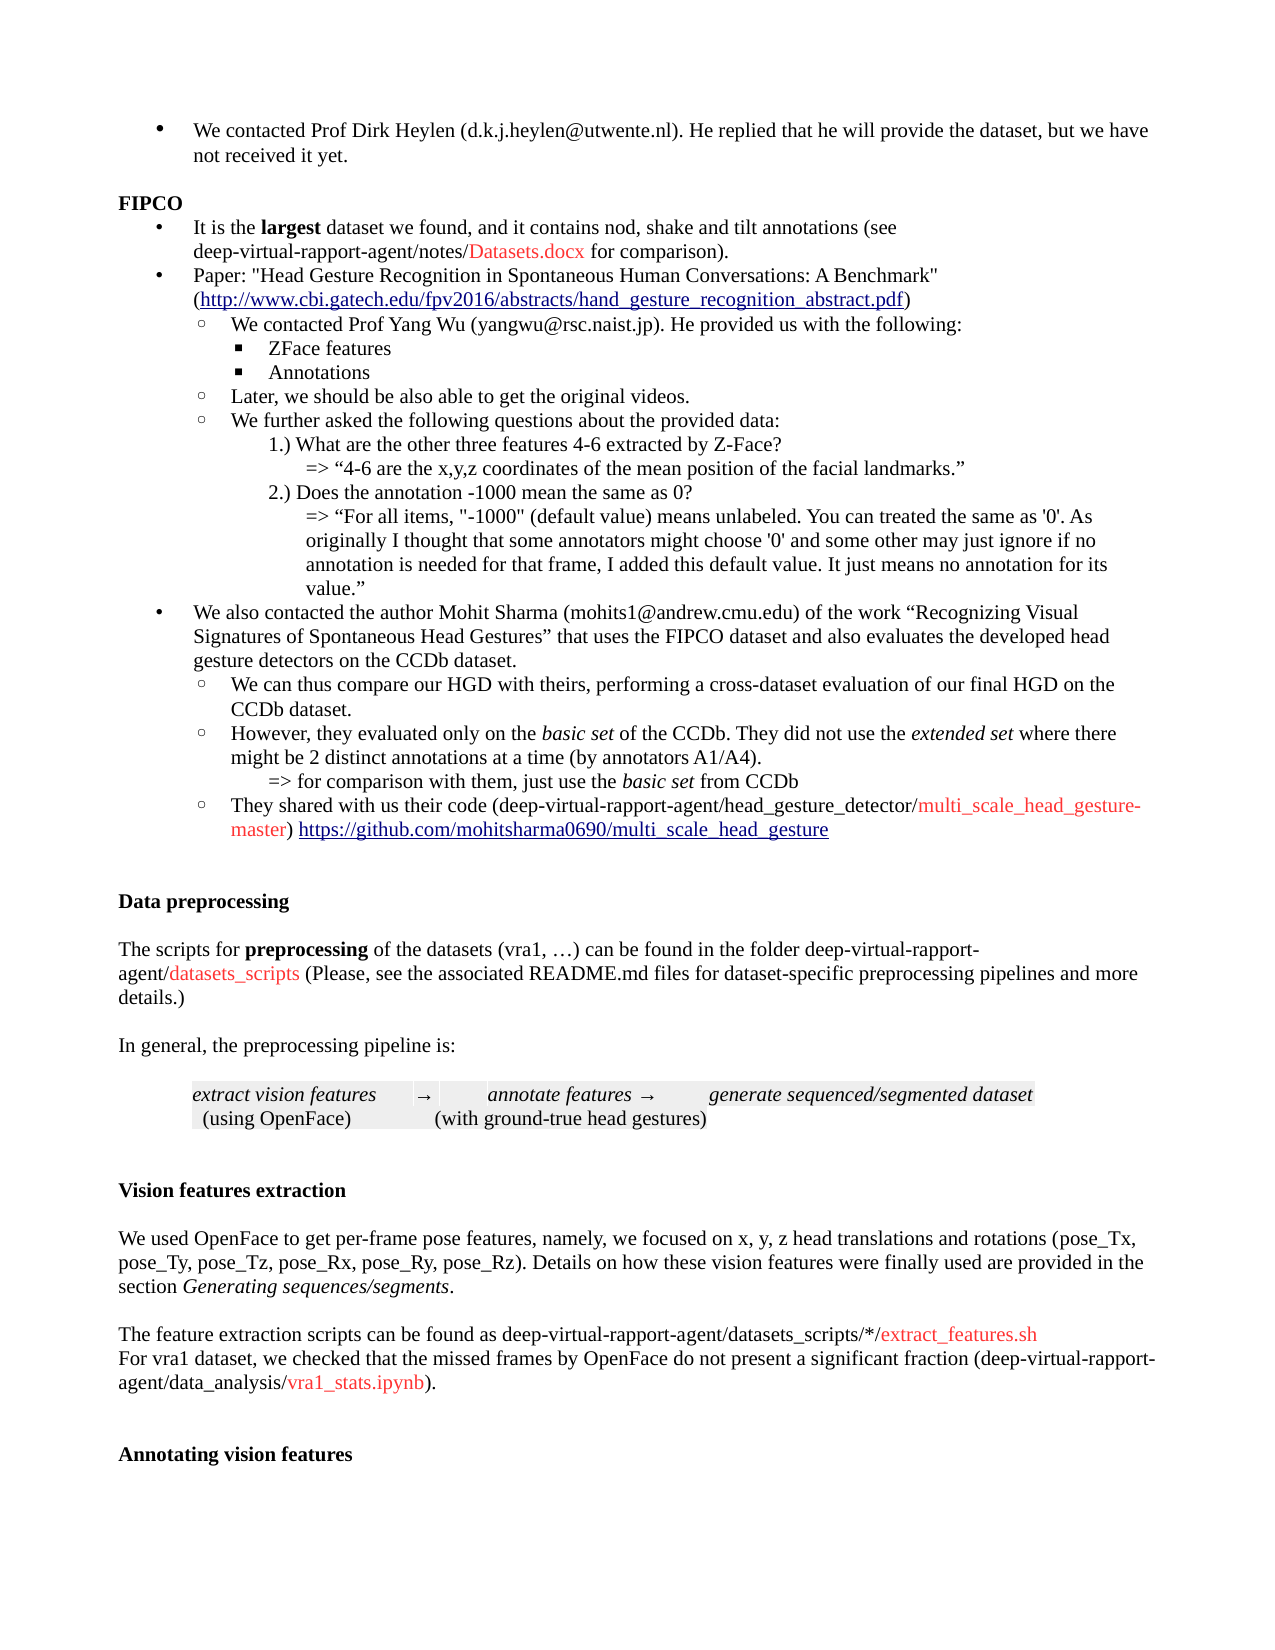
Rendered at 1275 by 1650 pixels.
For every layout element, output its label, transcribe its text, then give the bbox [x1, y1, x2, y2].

text Annotating vision features [118, 1442, 1157, 1466]
text For vra1 dataset, we checked that the missed frames by OpenFace do not present a significant fraction (deep-virtual-rapport-agent/data_analysis/vra1_stats.ipynb). [118, 1346, 1157, 1394]
list We contacted Prof Dirk Heylen (d.k.j.heylen@utwente.nl). He replied that he will provide the dataset, but we have not received it yet. [156, 118, 1157, 167]
text Data preprocessing [118, 889, 1157, 913]
list => “For all items, "-1000" (default value) means unlabeled. You can treated the same as '0'. As originally I thought that some annotators might choose '0' and some other may just ignore if no annotation is needed for that frame, I added this default value. It just means no annotation for its value.” [268, 504, 1157, 600]
list Later, we should be also able to get the original videos. [193, 384, 1157, 408]
text We used OpenFace to get per-frame pose features, namely, we focused on x, y, z head translations and rotations (pose_Tx, pose_Ty, pose_Tz, pose_Rx, pose_Ry, pose_Rz). Details on how these vision features were finally used are provided in the section Generating sequences/segments. [118, 1226, 1157, 1298]
text In general, the preprocessing pipeline is: [118, 1033, 1157, 1057]
text FIPCO [118, 191, 1157, 215]
list We contacted Prof Yang Wu (yangwu@rsc.naist.jp). He provided us with the following: [193, 311, 1157, 336]
list => “4-6 are the x,y,z coordinates of the mean position of the facial landmarks.” [268, 456, 1157, 480]
list Paper: "Head Gesture Recognition in Spontaneous Human Conversations: A Benchmark" (http://www.cbi.gatech.edu/fpv2016/abstracts/hand_gesture_recognition_abstract.pdf) [156, 263, 1157, 311]
list It is the largest dataset we found, and it contains nod, shake and tilt annotations (see deep-virtual-rapport-agent/notes/Datasets.docx for comparison). [156, 215, 1157, 263]
list ZFace features [231, 336, 1157, 359]
text The scripts for preprocessing of the datasets (vra1, …) can be found in the folder deep-virtual-rapport-agent/datasets_scripts (Please, see the associated README.md files for dataset-specific preprocessing pipelines and more details.) [118, 937, 1157, 1009]
text extract vision features → annotate features → generate sequenced/segmented dataset [192, 1081, 1157, 1106]
list 2.) Does the annotation -1000 mean the same as 0? [231, 480, 1157, 504]
list We can thus compare our HGD with theirs, performing a cross-dataset evaluation of our final HGD on the CCDb dataset. [193, 672, 1157, 721]
list We further asked the following questions about the provided data: [193, 408, 1157, 432]
text Vision features extraction [118, 1178, 1157, 1202]
text The feature extraction scripts can be found as deep-virtual-rapport-agent/datasets_scripts/*/extract_features.sh [118, 1322, 1157, 1346]
list Annotations [231, 359, 1157, 384]
list 1.) What are the other three features 4-6 extracted by Z-Face? [231, 432, 1157, 456]
list However, they evaluated only on the basic set of the CCDb. They did not use the extended set where there might be 2 distinct annotations at a time (by annotators A1/A4). [193, 721, 1157, 769]
text (using OpenFace) (with ground-true head gestures) [192, 1106, 1157, 1129]
list => for comparison with them, just use the basic set from CCDb [231, 769, 1157, 793]
list We also contacted the author Mohit Sharma (mohits1@andrew.cmu.edu) of the work “Recognizing Visual Signatures of Spontaneous Head Gestures” that uses the FIPCO dataset and also evaluates the developed head gesture detectors on the CCDb dataset. [156, 600, 1157, 672]
list They shared with us their code (deep-virtual-rapport-agent/head_gesture_detector/multi_scale_head_gesture-master) https://github.com/mohitsharma0690/multi_scale_head_gesture [193, 793, 1157, 841]
